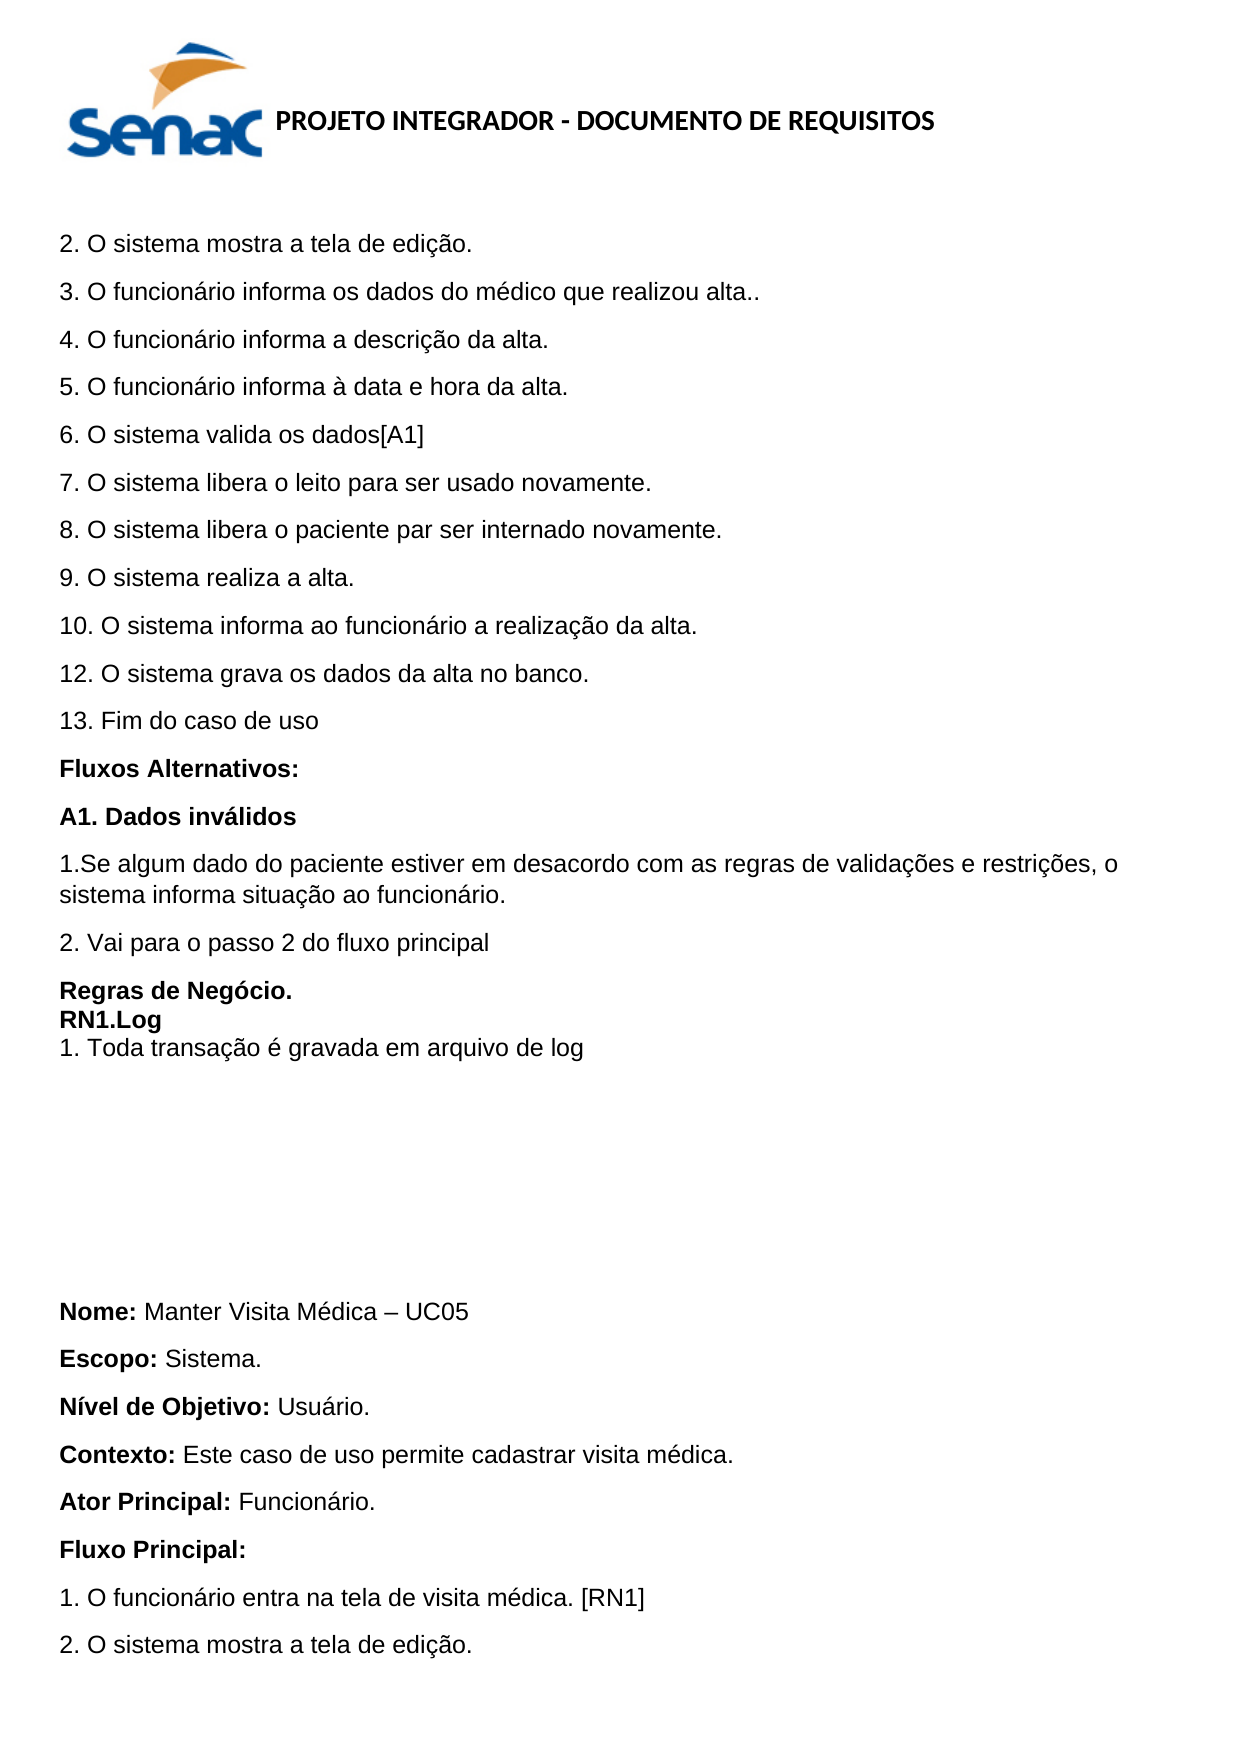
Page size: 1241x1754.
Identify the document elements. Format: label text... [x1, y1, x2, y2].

text 5. O funcionário informa à data e hora da alta. [59, 372, 1152, 401]
text 9. O sistema realiza a alta. [59, 563, 1152, 592]
text 6. O sistema valida os dados[A1] [59, 420, 1152, 449]
text Contexto: Este caso de uso permite cadastrar visita médica. [59, 1439, 1152, 1468]
text 4. O funcionário informa a descrição da alta. [59, 324, 1152, 353]
text 3. O funcionário informa os dados do médico que realizou alta.. [59, 277, 1152, 306]
text 1. O funcionário entra na tela de visita médica. [RN1] [59, 1583, 1152, 1611]
text Fluxo Principal: [59, 1535, 1152, 1564]
text RN1.Log [59, 1004, 1152, 1033]
text Fluxos Alternativos: [59, 754, 1152, 783]
text 12. O sistema grava os dados da alta no banco. [59, 658, 1152, 687]
picture [59, 38, 276, 167]
text Nome: Manter Visita Médica – UC05 [59, 1296, 1152, 1325]
text 2. Vai para o passo 2 do fluxo principal [59, 928, 1152, 957]
text 2. O sistema mostra a tela de edição. [59, 1630, 1152, 1659]
text 7. O sistema libera o leito para ser usado novamente. [59, 468, 1152, 496]
text Nível de Objetivo: Usuário. [59, 1392, 1152, 1421]
text 10. O sistema informa ao funcionário a realização da alta. [59, 611, 1152, 639]
text 13. Fim do caso de uso [59, 706, 1152, 735]
text 8. O sistema libera o paciente par ser internado novamente. [59, 515, 1152, 544]
text 1.Se algum dado do paciente estiver em desacordo com as regras de validações e restrições, o sistema informa situação ao funcionário. [59, 849, 1152, 909]
text Ator Principal: Funcionário. [59, 1487, 1152, 1516]
text 1. Toda transação é gravada em arquivo de log [59, 1033, 1152, 1062]
text 2. O sistema mostra a tela de edição. [59, 229, 1152, 258]
text Escopo: Sistema. [59, 1344, 1152, 1373]
text A1. Dados inválidos [59, 802, 1152, 830]
text Regras de Negócio. [59, 976, 1152, 1004]
